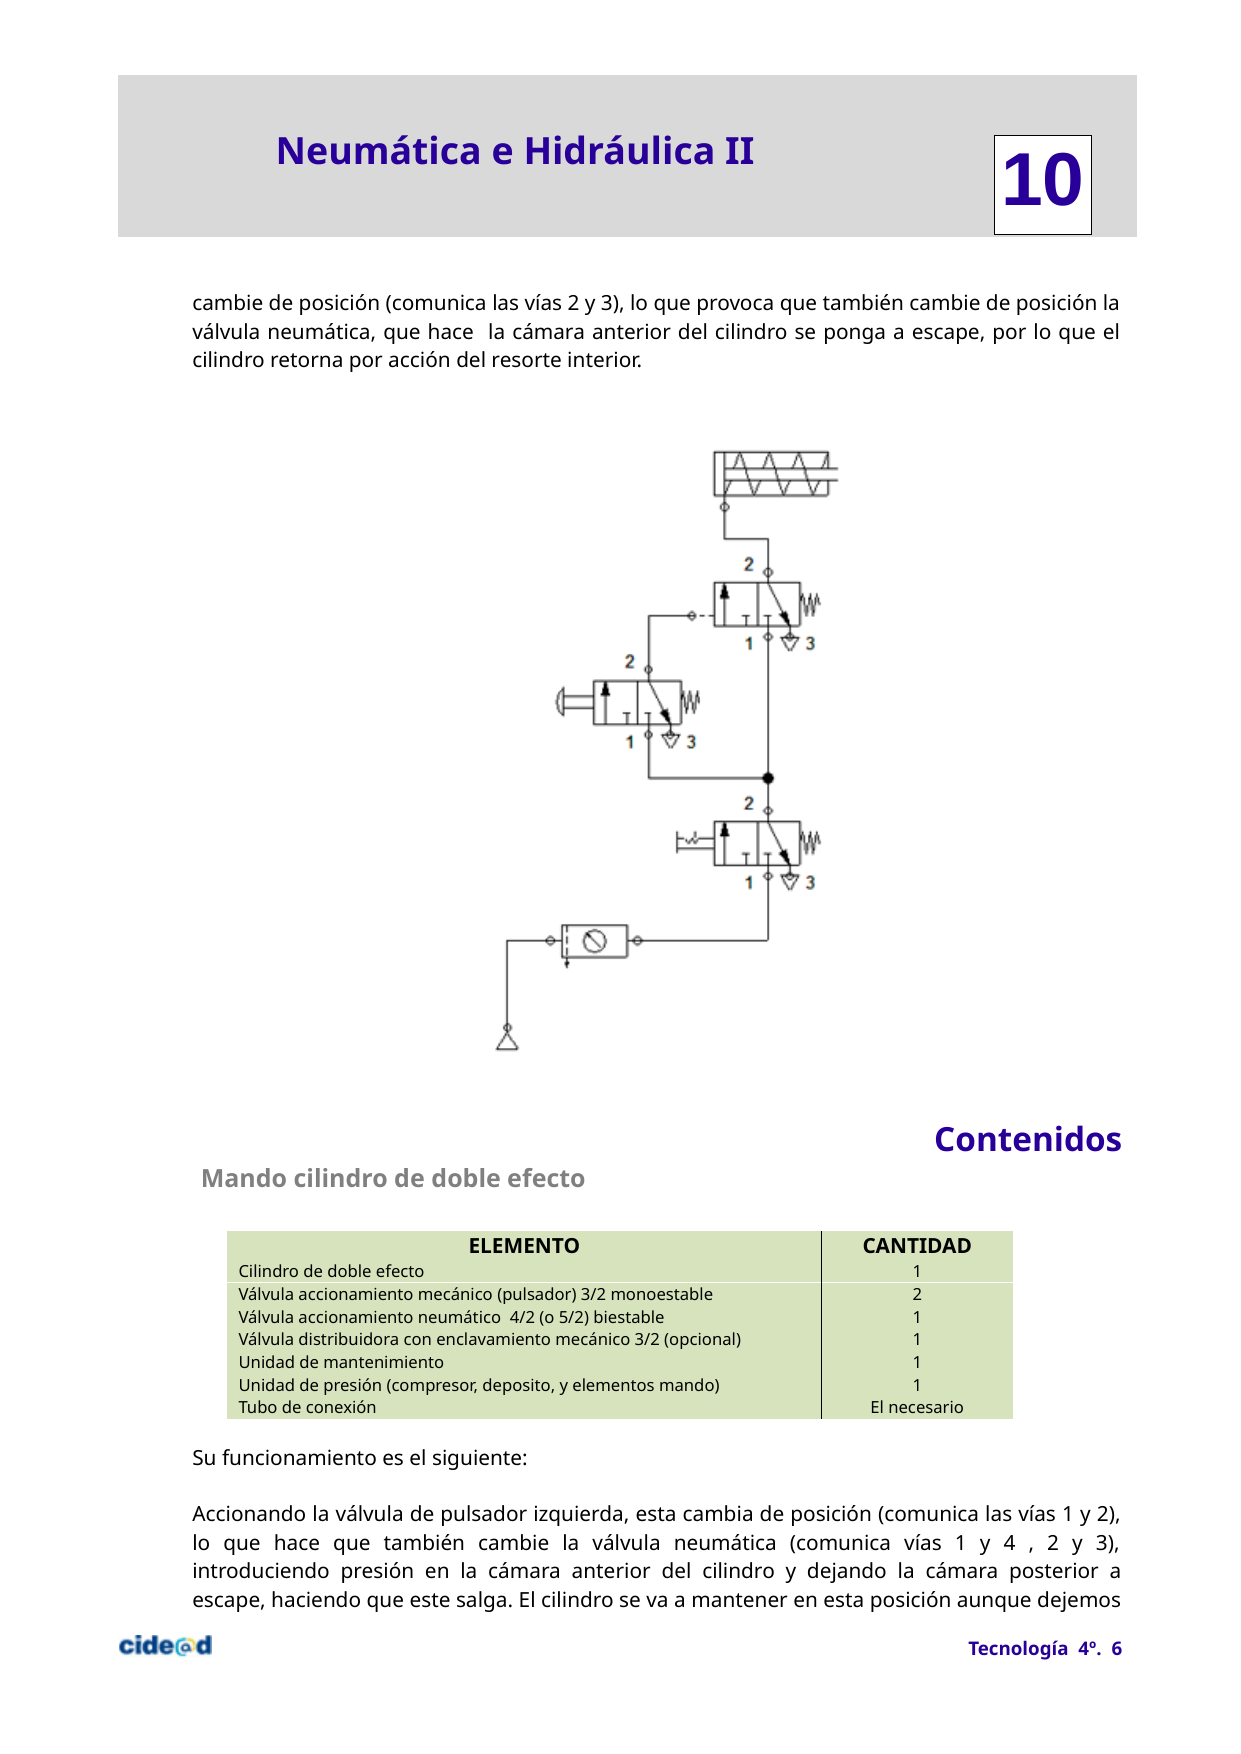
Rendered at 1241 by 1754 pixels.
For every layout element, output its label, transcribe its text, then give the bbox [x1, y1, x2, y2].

table_cell El necesario [822, 1396, 1013, 1419]
text Su funcionamiento es el siguiente: [156, 1443, 1122, 1471]
table_cell Válvula accionamiento neumático 4/2 (o 5/2) biestable [227, 1305, 821, 1328]
table_cell 1 [822, 1328, 1013, 1351]
table_cell Válvula accionamiento mecánico (pulsador) 3/2 monoestable [227, 1283, 821, 1305]
table_cell 2 [822, 1283, 1013, 1305]
picture [472, 430, 851, 1058]
table_cell Cilindro de doble efecto [227, 1260, 821, 1282]
text cambie de posición (comunica las vías 2 y 3), lo que provoca que también cambie de posición la válvula neumática, que hace la cámara anterior del cilindro se ponga a escape, por lo que el cilindro retorna por acción del resorte interior. [192, 288, 1122, 374]
table_cell Válvula distribuidora con enclavamiento mecánico 3/2 (opcional) [227, 1328, 821, 1351]
text Contenidos [118, 1115, 1122, 1161]
table_cell 1 [822, 1373, 1013, 1396]
table_cell Tubo de conexión [227, 1396, 821, 1419]
text Accionando la válvula de pulsador izquierda, esta cambia de posición (comunica las vías 1 y 2), lo que hace que también cambie la válvula neumática (comunica vías 1 y 4 , 2 y 3), introduciendo presión en la cámara anterior del cilindro y dejando la cámara posterior a escape, haciendo que este salga. El cilindro se va a mantener en esta posición aunque dejemos [192, 1499, 1122, 1613]
table_cell Unidad de presión (compresor, deposito, y elementos mando) [227, 1373, 821, 1396]
table_header CANTIDAD [822, 1231, 1013, 1260]
table_cell 1 [822, 1351, 1013, 1373]
table_cell 1 [822, 1305, 1013, 1328]
table_cell Unidad de mantenimiento [227, 1351, 821, 1373]
table_header ELEMENTO [227, 1231, 821, 1260]
list Mando cilindro de doble efecto [156, 1161, 1122, 1195]
table_cell 1 [822, 1260, 1013, 1282]
picture [118, 1635, 212, 1658]
